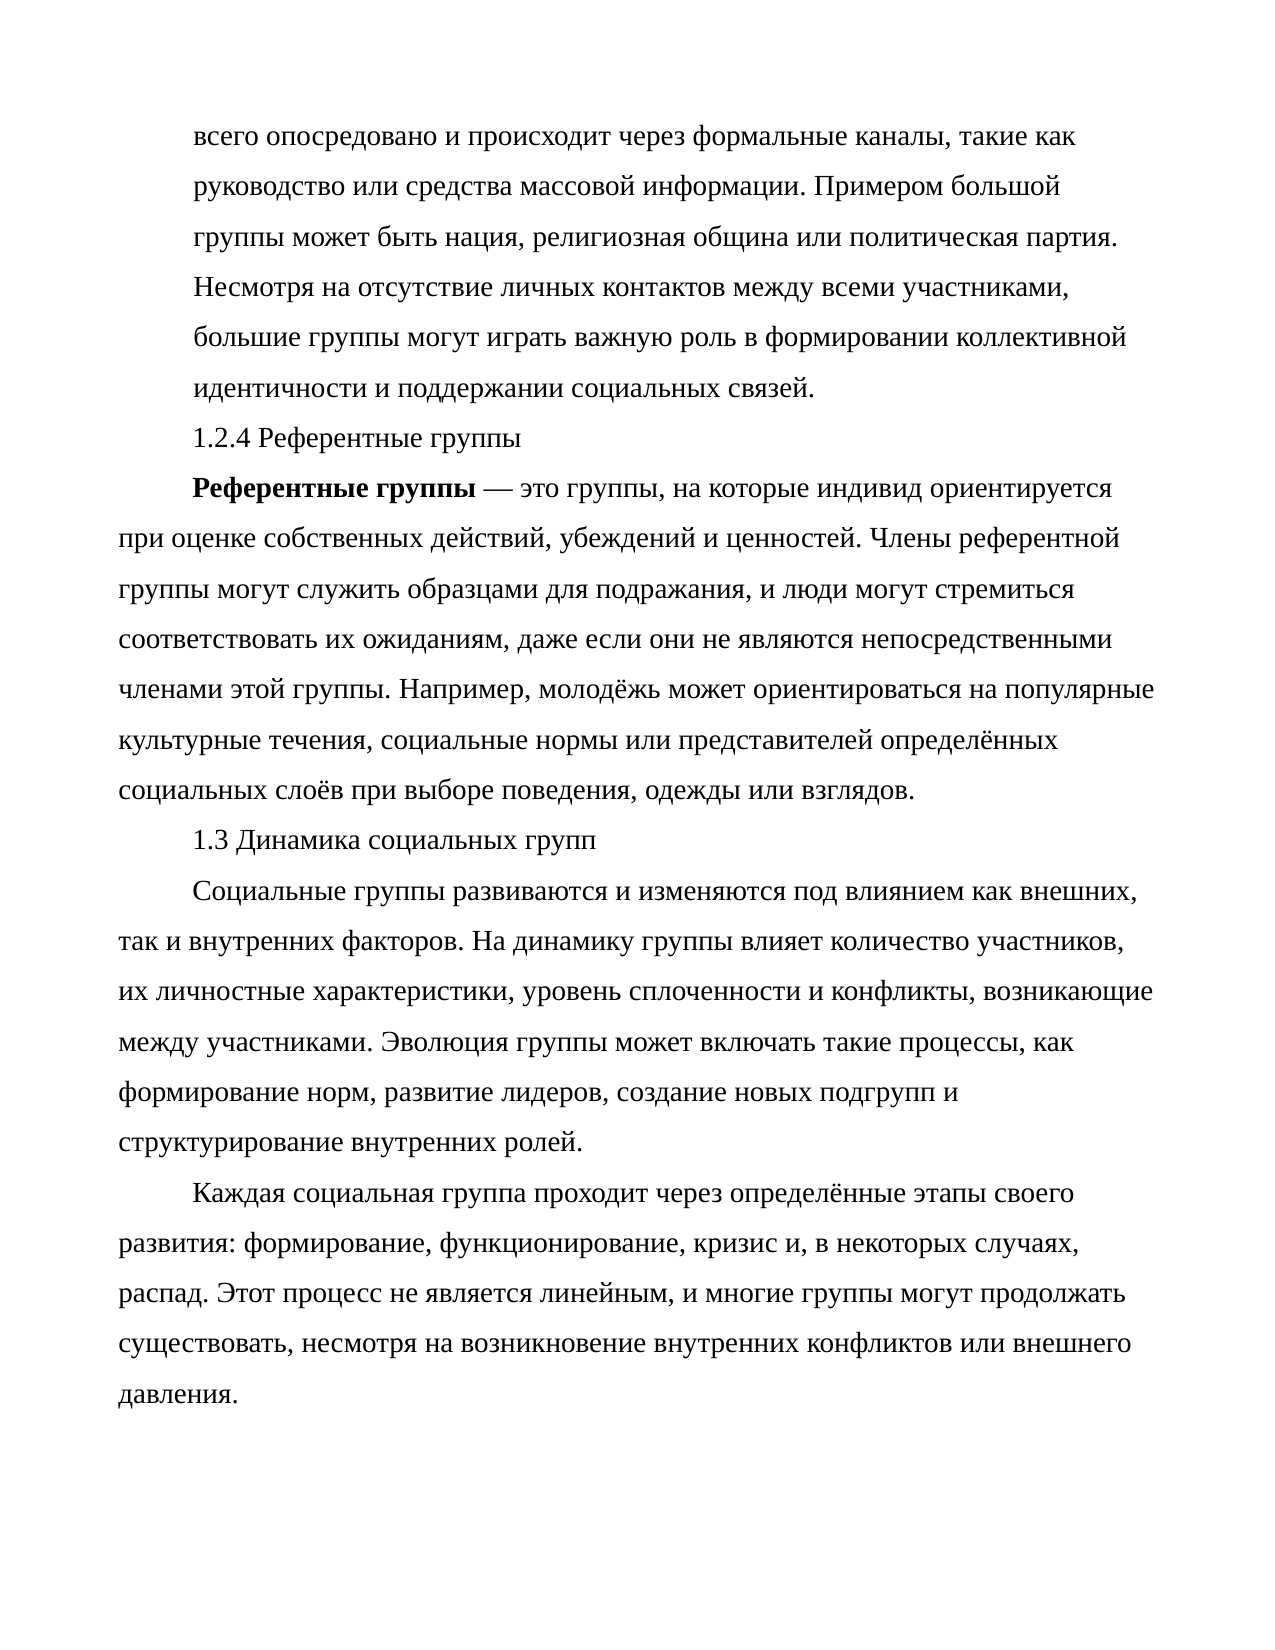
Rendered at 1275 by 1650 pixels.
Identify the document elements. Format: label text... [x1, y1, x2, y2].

text Каждая социальная группа проходит через определённые этапы своего развития: формирование, функционирование, кризис и, в некоторых случаях, распад. Этот процесс не является линейным, и многие группы могут продолжать существовать, несмотря на возникновение внутренних конфликтов или внешнего давления. [118, 1175, 1157, 1409]
list всего опосредовано и происходит через формальные каналы, такие как руководство или средства массовой информации. Примером большой группы может быть нация, религиозная община или политическая партия. Несмотря на отсутствие личных контактов между всеми участниками, большие группы могут играть важную роль в формировании коллективной идентичности и поддержании социальных связей. [156, 118, 1157, 403]
text 1.2.4 Референтные группы [118, 420, 1157, 453]
text Референтные группы — это группы, на которые индивид ориентируется при оценке собственных действий, убеждений и ценностей. Члены референтной группы могут служить образцами для подражания, и люди могут стремиться соответствовать их ожиданиям, даже если они не являются непосредственными членами этой группы. Например, молодёжь может ориентироваться на популярные культурные течения, социальные нормы или представителей определённых социальных слоёв при выборе поведения, одежды или взглядов. [118, 470, 1157, 806]
text 1.3 Динамика социальных групп [118, 822, 1157, 856]
text Социальные группы развиваются и изменяются под влиянием как внешних, так и внутренних факторов. На динамику группы влияет количество участников, их личностные характеристики, уровень сплоченности и конфликты, возникающие между участниками. Эволюция группы может включать такие процессы, как формирование норм, развитие лидеров, создание новых подгрупп и структурирование внутренних ролей. [118, 873, 1157, 1158]
